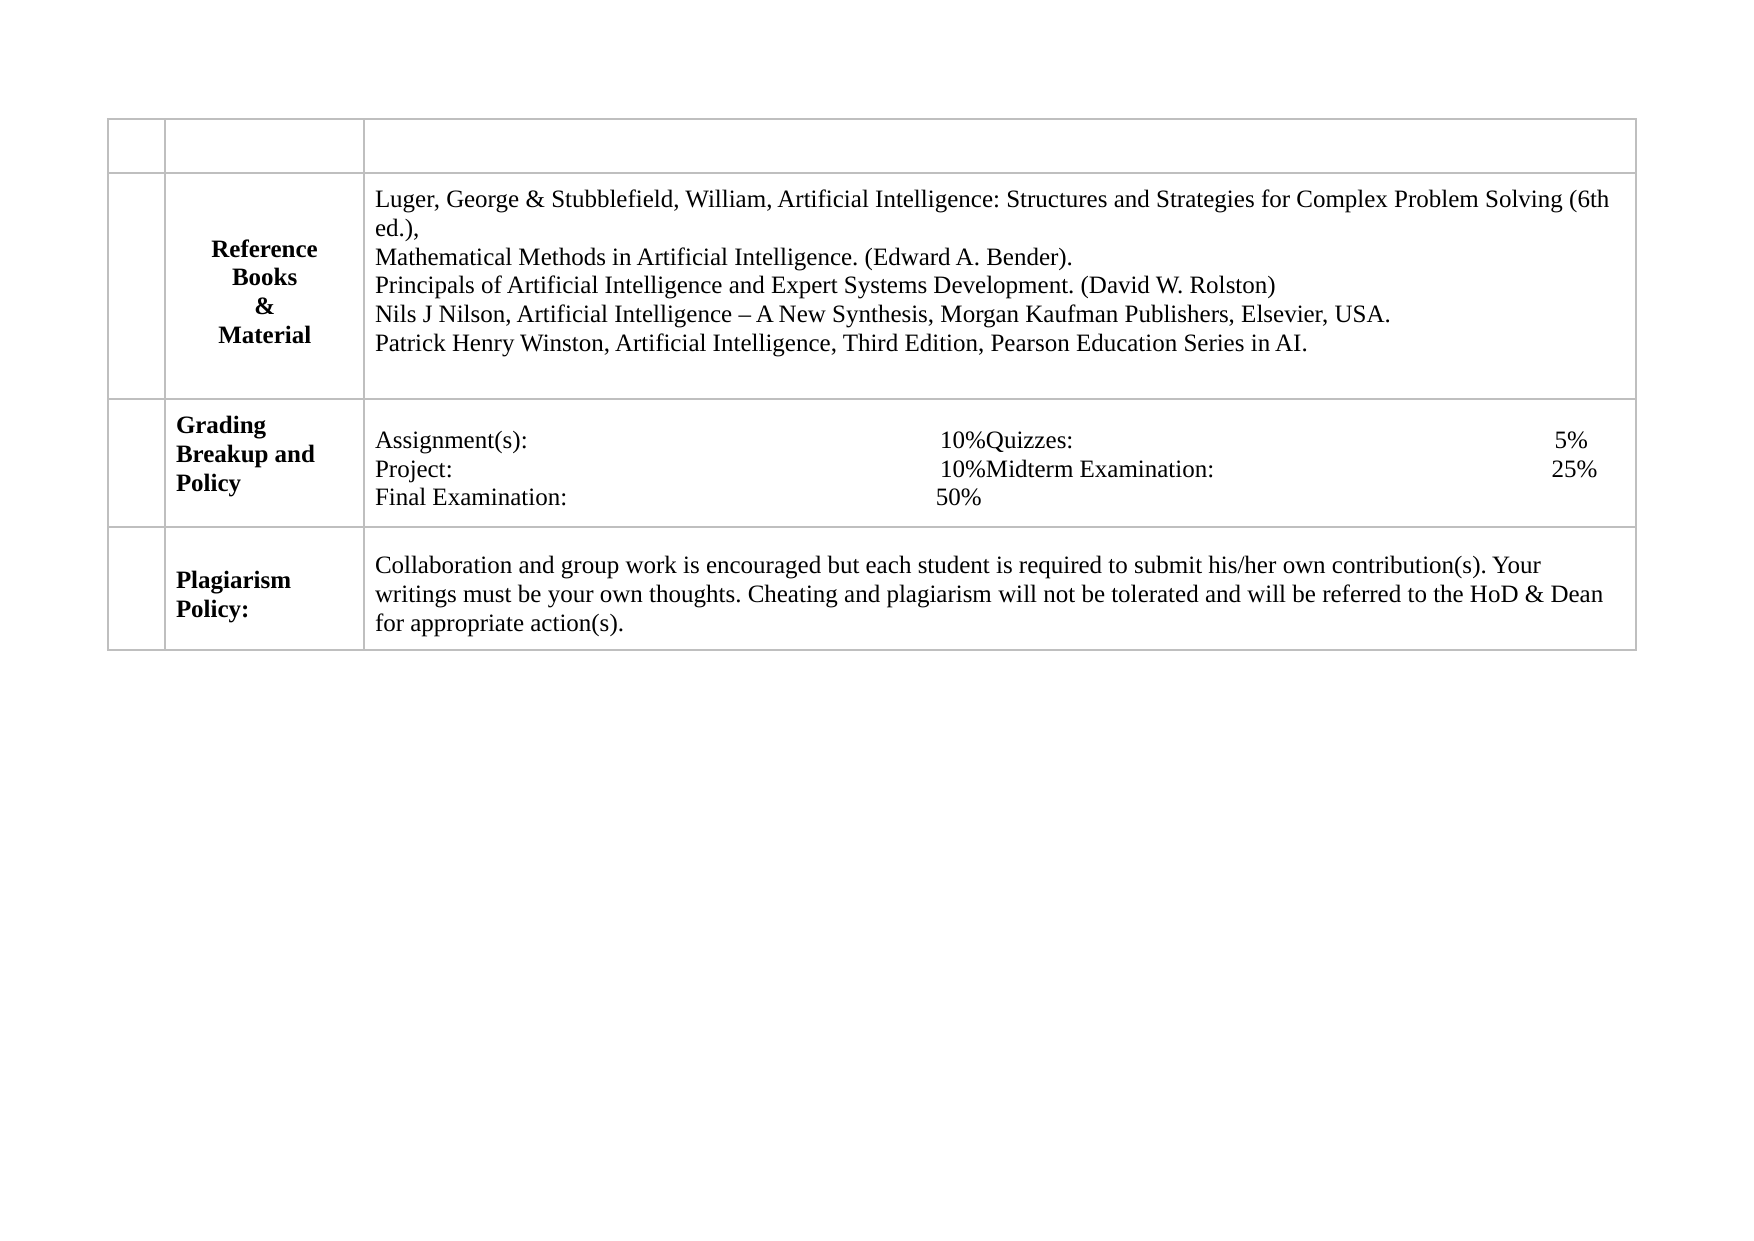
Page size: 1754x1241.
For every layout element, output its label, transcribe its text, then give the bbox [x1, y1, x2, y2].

table_cell [109, 400, 164, 526]
table_cell Plagiarism Policy: [166, 528, 363, 649]
table_cell [109, 528, 164, 649]
table_cell [365, 120, 1635, 172]
table_cell [109, 174, 164, 398]
table_cell Grading Breakup and Policy [166, 400, 363, 526]
table_cell Collaboration and group work is encouraged but each student is required to submit his/her own contribution(s). Your writings must be your own thoughts. Cheating and plagiarism will not be tolerated and will be referred to the HoD & Dean for appropriate action(s). [365, 528, 1635, 649]
table_cell Assignment(s): 10% Quizzes: 5% Project: 10% Midterm Examination: 25% Final Examination: 50% [365, 400, 1635, 526]
table_cell Luger, George & Stubblefield, William, Artificial Intelligence: Structures and Strategies for Complex Problem Solving (6th ed.), Mathematical Methods in Artificial Intelligence. (Edward A. Bender). Principals of Artificial Intelligence and Expert Systems Development. (David W. Rolston) Nils J Nilson, Artificial Intelligence – A New Synthesis, Morgan Kaufman Publishers, Elsevier, USA. Patrick Henry Winston, Artificial Intelligence, Third Edition, Pearson Education Series in AI. [365, 174, 1635, 398]
table_cell Reference Books & Material [166, 174, 363, 398]
table_cell [166, 120, 363, 172]
table_cell [109, 120, 164, 172]
